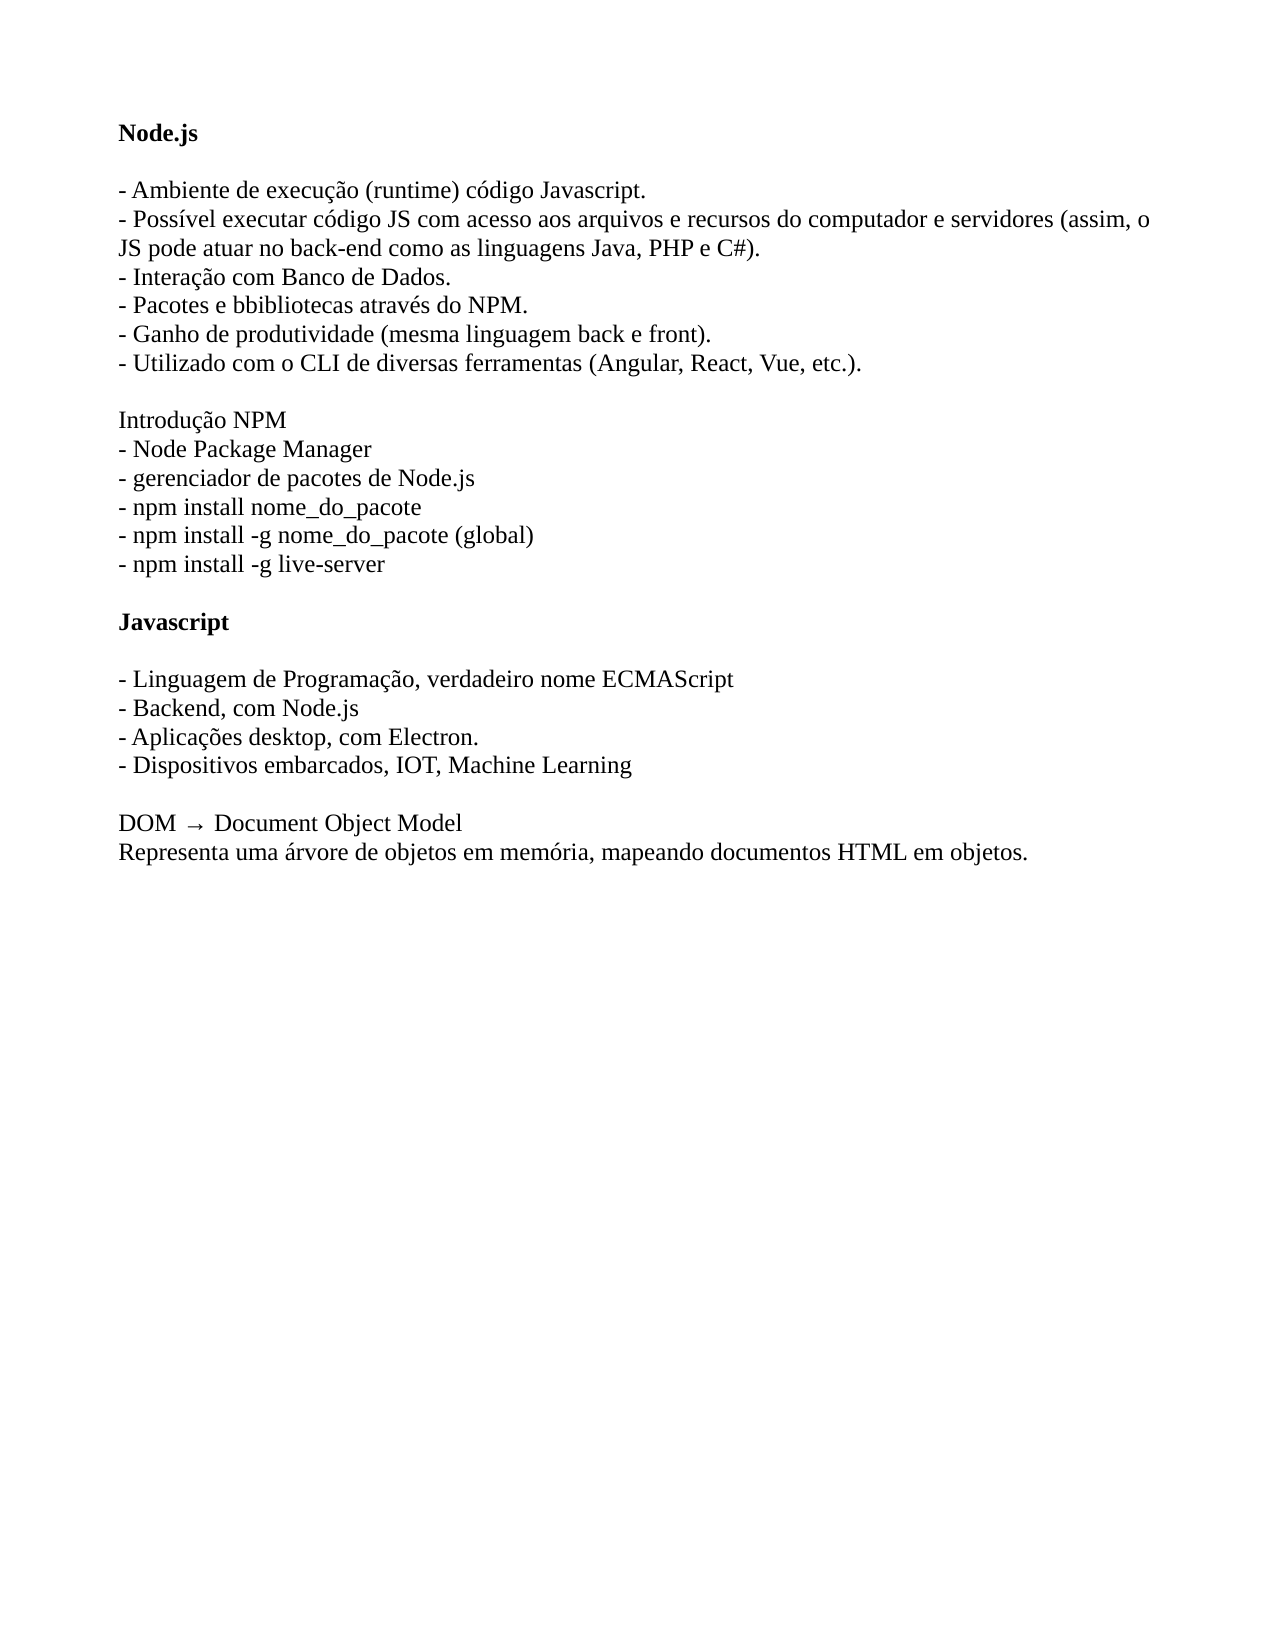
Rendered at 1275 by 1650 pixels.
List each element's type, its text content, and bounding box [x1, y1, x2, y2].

text - Backend, com Node.js [118, 693, 1157, 722]
text Node.js [118, 118, 1157, 147]
text - Aplicações desktop, com Electron. [118, 722, 1157, 751]
text - Possível executar código JS com acesso aos arquivos e recursos do computador e servidores (assim, o JS pode atuar no back-end como as linguagens Java, PHP e C#). [118, 204, 1157, 262]
text - Pacotes e bbibliotecas através do NPM. [118, 291, 1157, 319]
text Introdução NPM [118, 406, 1157, 434]
text - Node Package Manager [118, 434, 1157, 463]
text - npm install -g live-server [118, 549, 1157, 578]
text - npm install nome_do_pacote [118, 492, 1157, 521]
text Representa uma árvore de objetos em memória, mapeando documentos HTML em objetos. [118, 837, 1157, 866]
text - gerenciador de pacotes de Node.js [118, 463, 1157, 492]
text - Ganho de produtividade (mesma linguagem back e front). [118, 319, 1157, 348]
text DOM → Document Object Model [118, 808, 1157, 837]
text - Linguagem de Programação, verdadeiro nome ECMAScript [118, 664, 1157, 693]
text - Dispositivos embarcados, IOT, Machine Learning [118, 751, 1157, 779]
text Javascript [118, 607, 1157, 636]
text - Interação com Banco de Dados. [118, 262, 1157, 291]
text - Utilizado com o CLI de diversas ferramentas (Angular, React, Vue, etc.). [118, 348, 1157, 377]
text - npm install -g nome_do_pacote (global) [118, 521, 1157, 549]
text - Ambiente de execução (runtime) código Javascript. [118, 176, 1157, 204]
